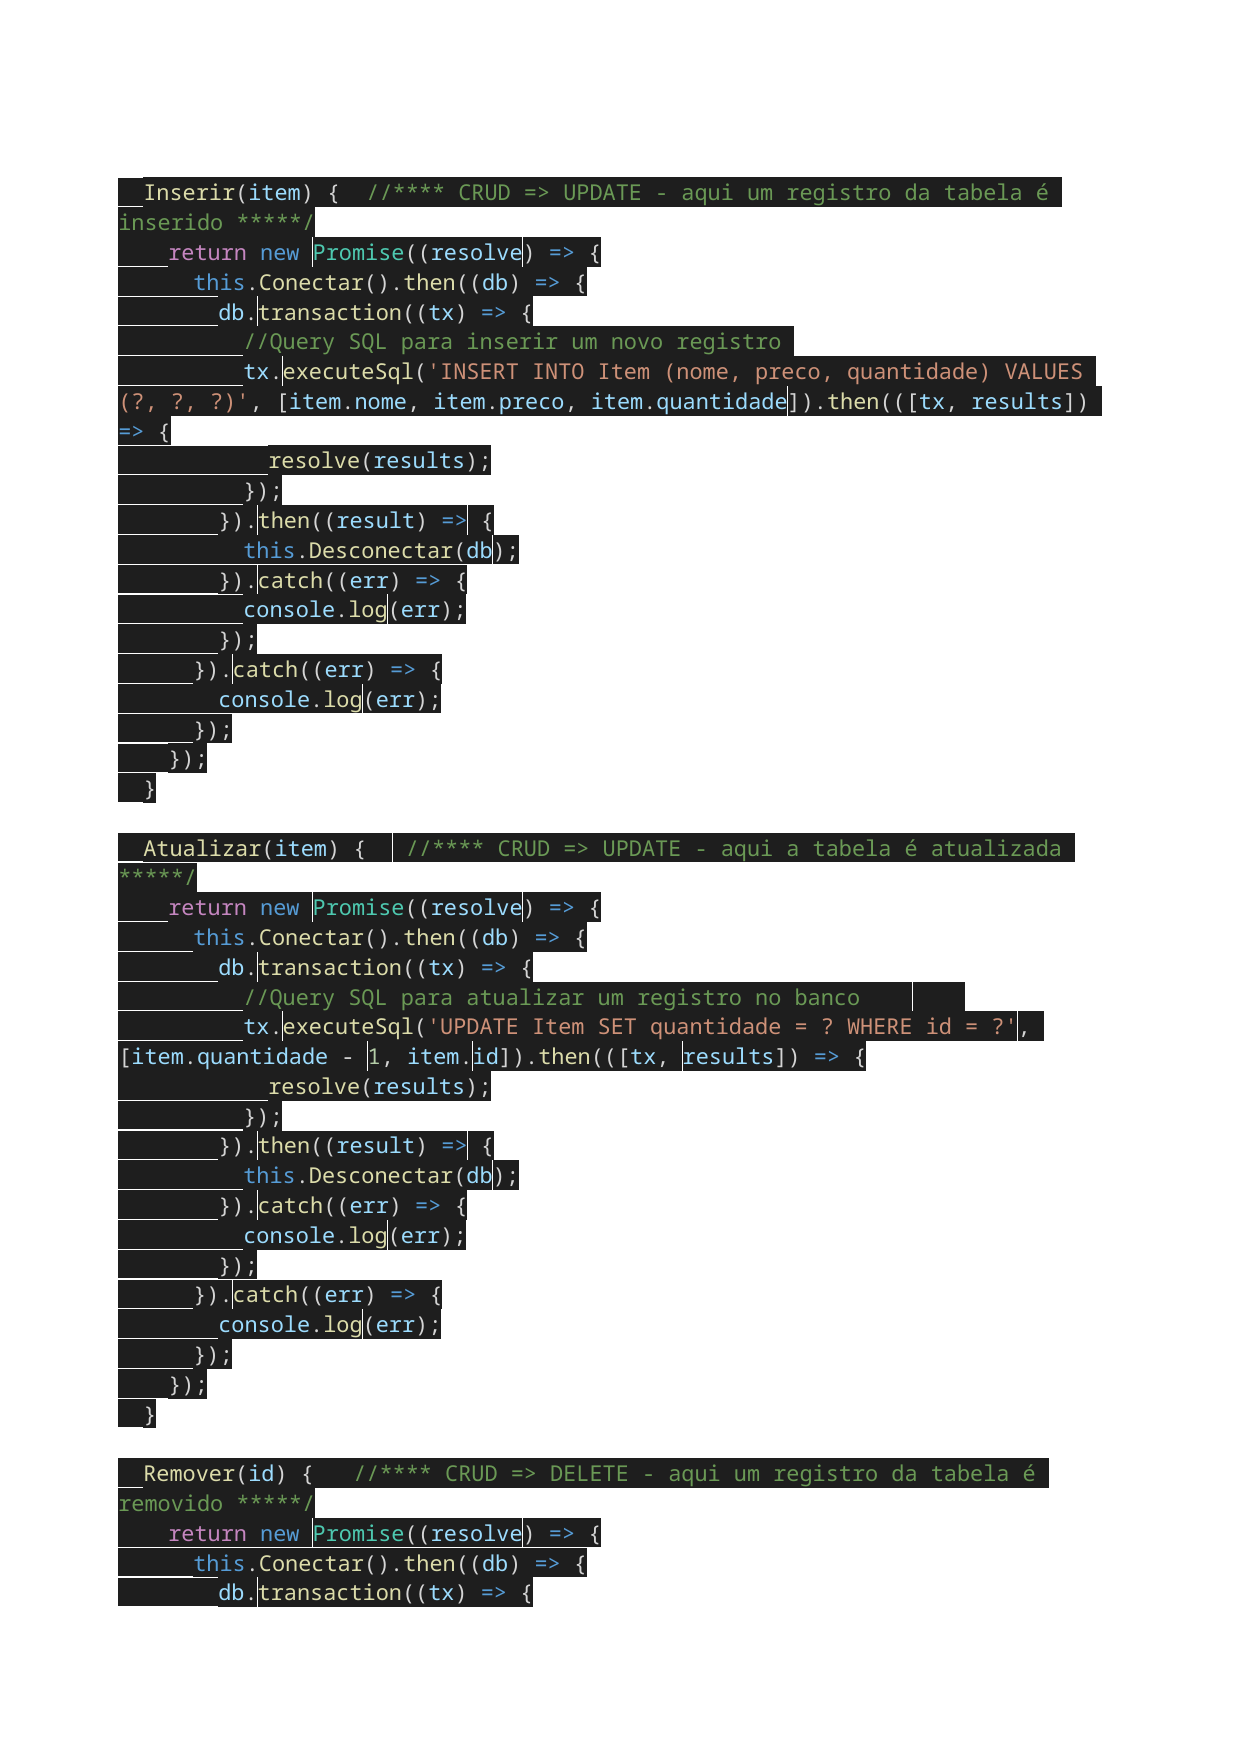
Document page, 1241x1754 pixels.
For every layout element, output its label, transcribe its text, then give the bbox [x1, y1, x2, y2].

text }); [118, 1101, 1122, 1131]
text Atualizar(item) { //**** CRUD => UPDATE - aqui a tabela é atualizada *****/ [118, 833, 1122, 892]
text tx.executeSql('UPDATE Item SET quantidade = ? WHERE id = ?', [item.quantidade - 1, item.id]).then(([tx, results]) => { [118, 1011, 1122, 1071]
text this.Conectar().then((db) => { [118, 922, 1122, 952]
text }).catch((err) => { [118, 654, 1122, 684]
text Remover(id) { //**** CRUD => DELETE - aqui um registro da tabela é removido *****/ [118, 1458, 1122, 1518]
text return new Promise((resolve) => { [118, 237, 1122, 267]
text }).catch((err) => { [118, 564, 1122, 594]
text }).catch((err) => { [118, 1190, 1122, 1220]
text }); [118, 1339, 1122, 1369]
text resolve(results); [118, 445, 1122, 475]
text }); [118, 624, 1122, 654]
text return new Promise((resolve) => { [118, 1518, 1122, 1547]
text }); [118, 713, 1122, 743]
text return new Promise((resolve) => { [118, 892, 1122, 922]
text } [118, 773, 1122, 803]
text db.transaction((tx) => { [118, 1577, 1122, 1607]
text resolve(results); [118, 1071, 1122, 1101]
text tx.executeSql('INSERT INTO Item (nome, preco, quantidade) VALUES (?, ?, ?)', [item.nome, item.preco, item.quantidade]).then(([tx, results]) => { [118, 356, 1122, 445]
text //Query SQL para atualizar um registro no banco [118, 982, 1122, 1011]
text }); [118, 1250, 1122, 1279]
text this.Desconectar(db); [118, 1160, 1122, 1190]
text }).catch((err) => { [118, 1279, 1122, 1309]
text this.Desconectar(db); [118, 535, 1122, 564]
text console.log(err); [118, 1309, 1122, 1339]
text } [118, 1399, 1122, 1428]
text //Query SQL para inserir um novo registro [118, 326, 1122, 356]
text Inserir(item) { //**** CRUD => UPDATE - aqui um registro da tabela é inserido *****/ [118, 177, 1122, 237]
text db.transaction((tx) => { [118, 296, 1122, 326]
text console.log(err); [118, 684, 1122, 713]
text }).then((result) => { [118, 505, 1122, 535]
text }); [118, 475, 1122, 505]
text db.transaction((tx) => { [118, 952, 1122, 982]
text this.Conectar().then((db) => { [118, 1547, 1122, 1577]
text console.log(err); [118, 1220, 1122, 1250]
text }); [118, 1369, 1122, 1399]
text console.log(err); [118, 594, 1122, 624]
text this.Conectar().then((db) => { [118, 267, 1122, 296]
text }); [118, 743, 1122, 773]
text }).then((result) => { [118, 1131, 1122, 1160]
